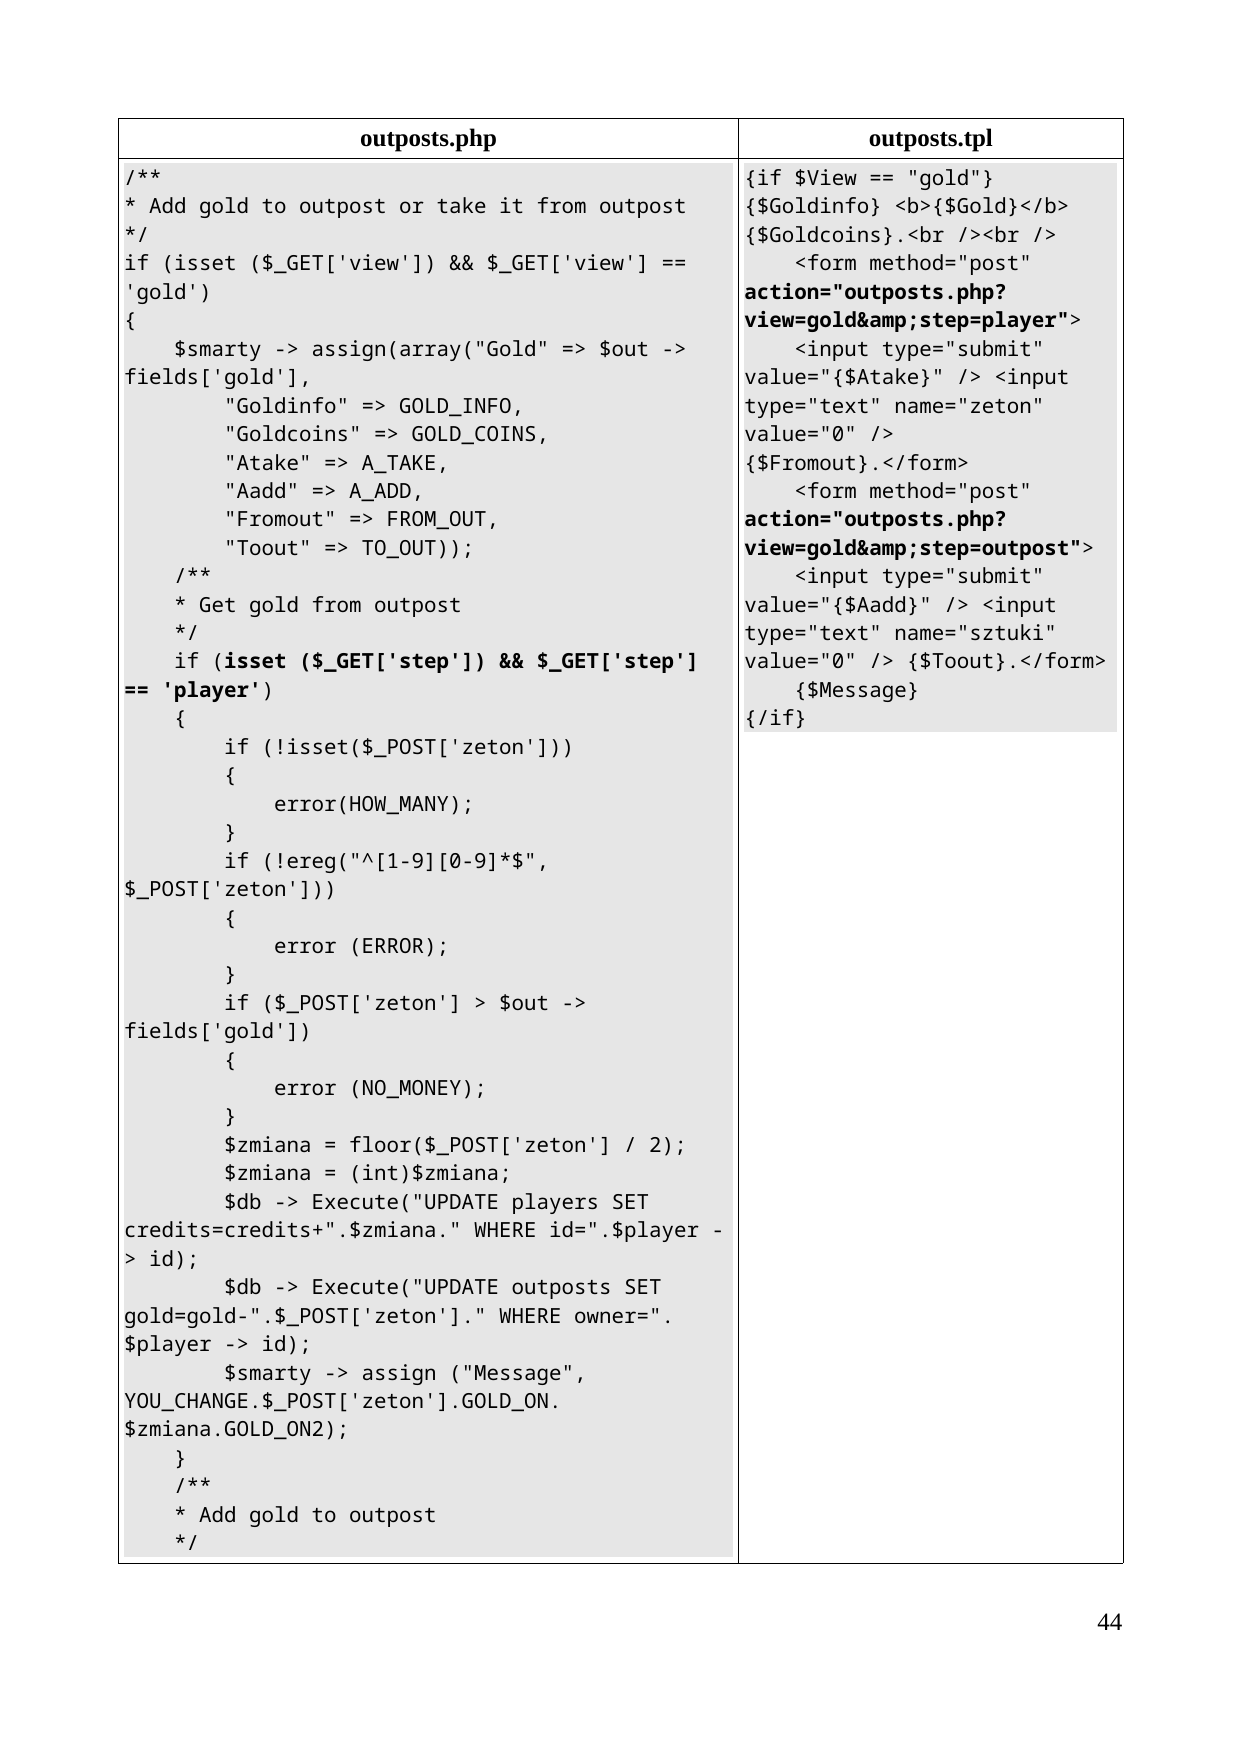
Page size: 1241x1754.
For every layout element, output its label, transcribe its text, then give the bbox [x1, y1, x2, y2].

table_header outposts.php [119, 119, 738, 157]
table_cell /** * Add gold to outpost or take it from outpost */ if (isset ($_GET['view']) && $_GET['view'] == 'gold') { $smarty -> assign(array("Gold" => $out -> fields['gold'], "Goldinfo" => GOLD_INFO, "Goldcoins" => GOLD_COINS, "Atake" => A_TAKE, "Aadd" => A_ADD, "Fromout" => FROM_OUT, "Toout" => TO_OUT)); /** * Get gold from outpost */ if (isset ($_GET['step']) && $_GET['step'] == 'player') { if (!isset($_POST['zeton'])) { error(HOW_MANY); } if (!ereg("^[1-9][0-9]*$", $_POST['zeton'])) { error (ERROR); } if ($_POST['zeton'] > $out -> fields['gold']) { error (NO_MONEY); } $zmiana = floor($_POST['zeton'] / 2); $zmiana = (int)$zmiana; $db -> Execute("UPDATE players SET credits=credits+".$zmiana." WHERE id=".$player -> id); $db -> Execute("UPDATE outposts SET gold=gold-".$_POST['zeton']." WHERE owner=".$player -> id); $smarty -> assign ("Message", YOU_CHANGE.$_POST['zeton'].GOLD_ON.$zmiana.GOLD_ON2); } /** * Add gold to outpost */ [119, 159, 738, 1562]
table_header outposts.tpl [739, 119, 1123, 157]
table_cell {if $View == "gold"} {$Goldinfo} <b>{$Gold}</b> {$Goldcoins}.<br /><br /> <form method="post" action="outposts.php?view=gold&amp;step=player"> <input type="submit" value="{$Atake}" /> <input type="text" name="zeton" value="0" /> {$Fromout}.</form> <form method="post" action="outposts.php?view=gold&amp;step=outpost"> <input type="submit" value="{$Aadd}" /> <input type="text" name="sztuki" value="0" /> {$Toout}.</form> {$Message} {/if} [739, 159, 1123, 1562]
